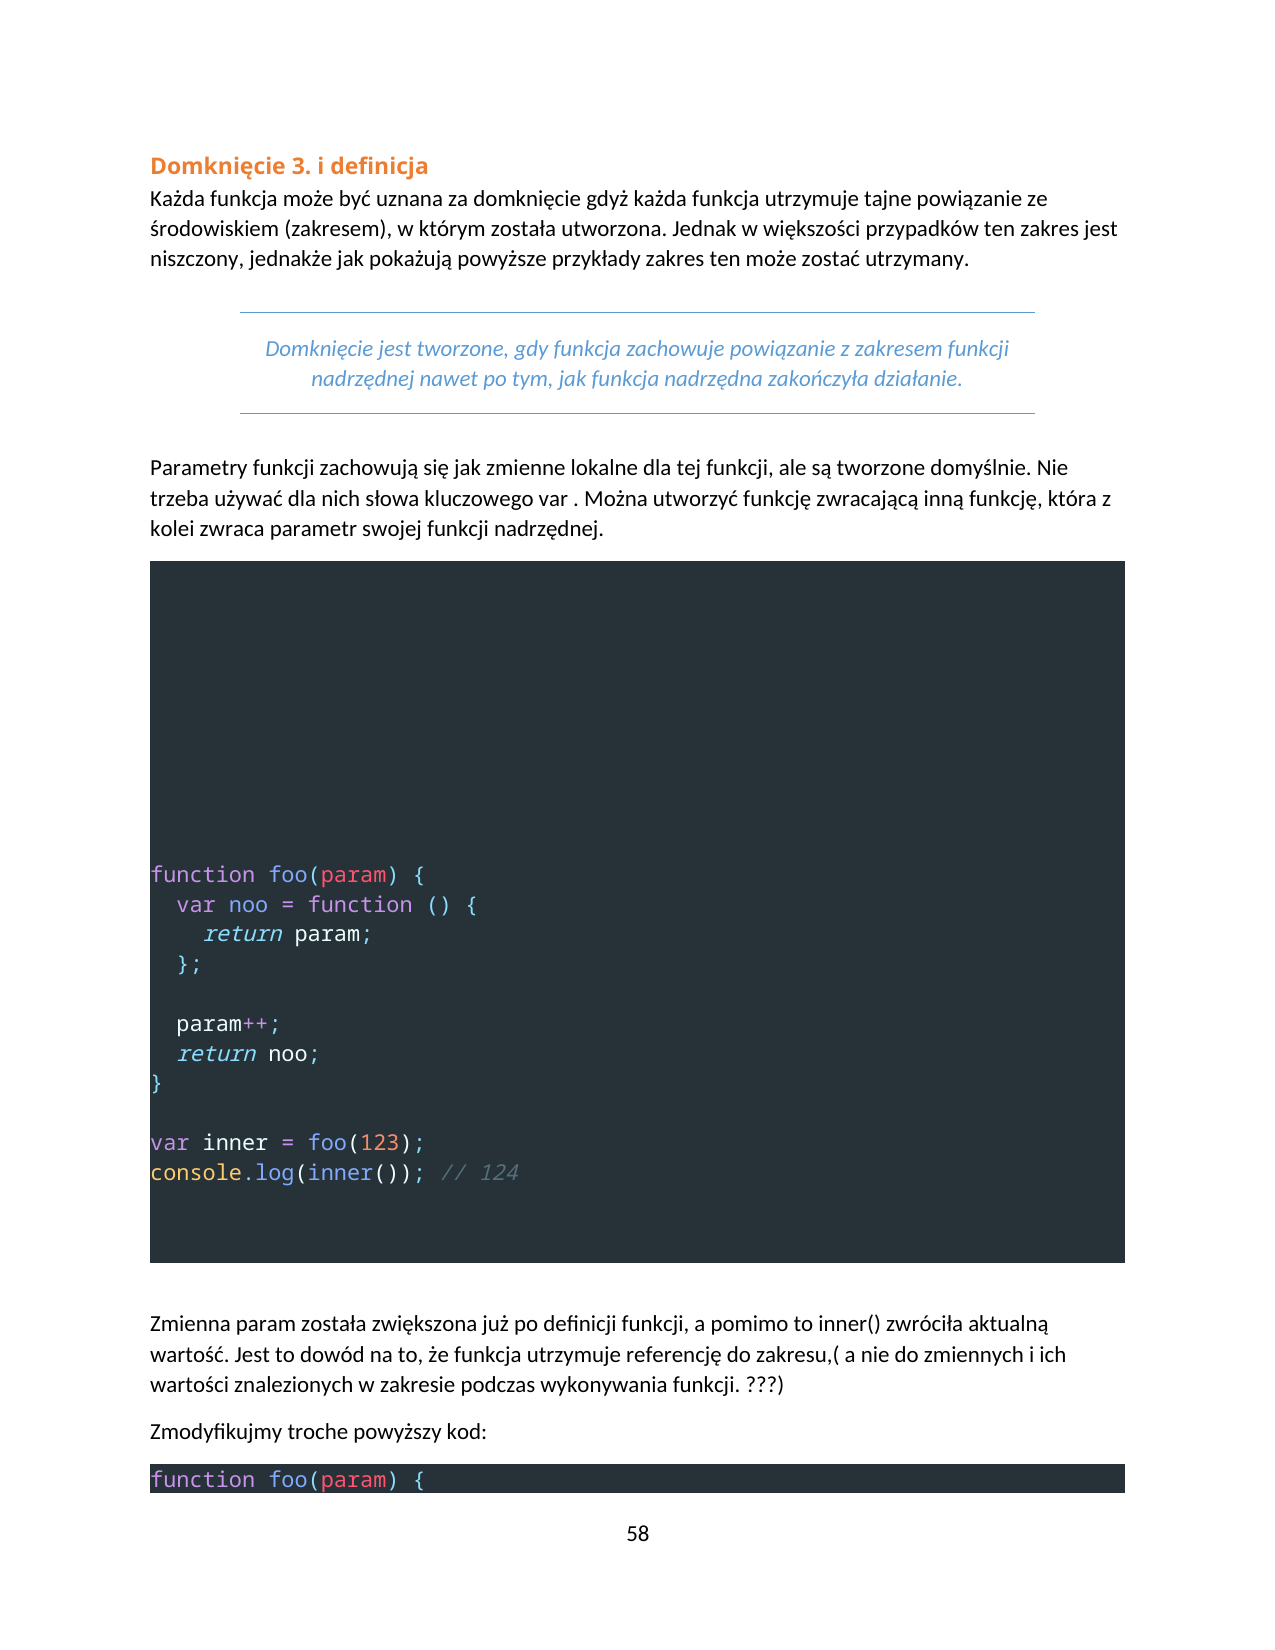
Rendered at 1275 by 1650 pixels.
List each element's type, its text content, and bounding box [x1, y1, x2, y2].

text function foo(param) { [150, 859, 1125, 888]
text var noo = function () { [150, 888, 1125, 918]
text Domknięcie jest tworzone, gdy funkcja zachowuje powiązanie z zakresem funkcji nadrzędnej nawet po tym, jak funkcja nadrzędna zakończyła działanie. [240, 313, 1035, 413]
text param++; [150, 1008, 1125, 1037]
text function foo(param) { [150, 1464, 1125, 1493]
text return param; [150, 918, 1125, 948]
text console.log(inner()); // 124 [150, 1157, 1125, 1186]
text Zmodyfikujmy troche powyższy kod: [150, 1417, 1125, 1445]
text }; [150, 948, 1125, 978]
text } [150, 1067, 1125, 1097]
text Parametry funkcji zachowują się jak zmienne lokalne dla tej funkcji, ale są tworzone domyślnie. Nie trzeba używać dla nich słowa kluczowego var . Można utworzyć funkcję zwracającą inną funkcję, która z kolei zwraca parametr swojej funkcji nadrzędnej. [150, 453, 1125, 542]
text Domknięcie 3. i definicja [150, 150, 1125, 181]
text var inner = foo(123); [150, 1127, 1125, 1157]
text Każda funkcja może być uznana za domknięcie gdyż każda funkcja utrzymuje tajne powiązanie ze środowiskiem (zakresem), w którym została utworzona. Jednak w większości przypadków ten zakres jest niszczony, jednakże jak pokażują powyższe przykłady zakres ten może zostać utrzymany. [150, 184, 1125, 272]
text return noo; [150, 1037, 1125, 1067]
text Zmienna param została zwiększona już po definicji funkcji, a pomimo to inner() zwróciła aktualną wartość. Jest to dowód na to, że funkcja utrzymuje referencję do zakresu,( a nie do zmiennych i ich wartości znalezionych w zakresie podczas wykonywania funkcji. ???) [150, 1309, 1125, 1398]
